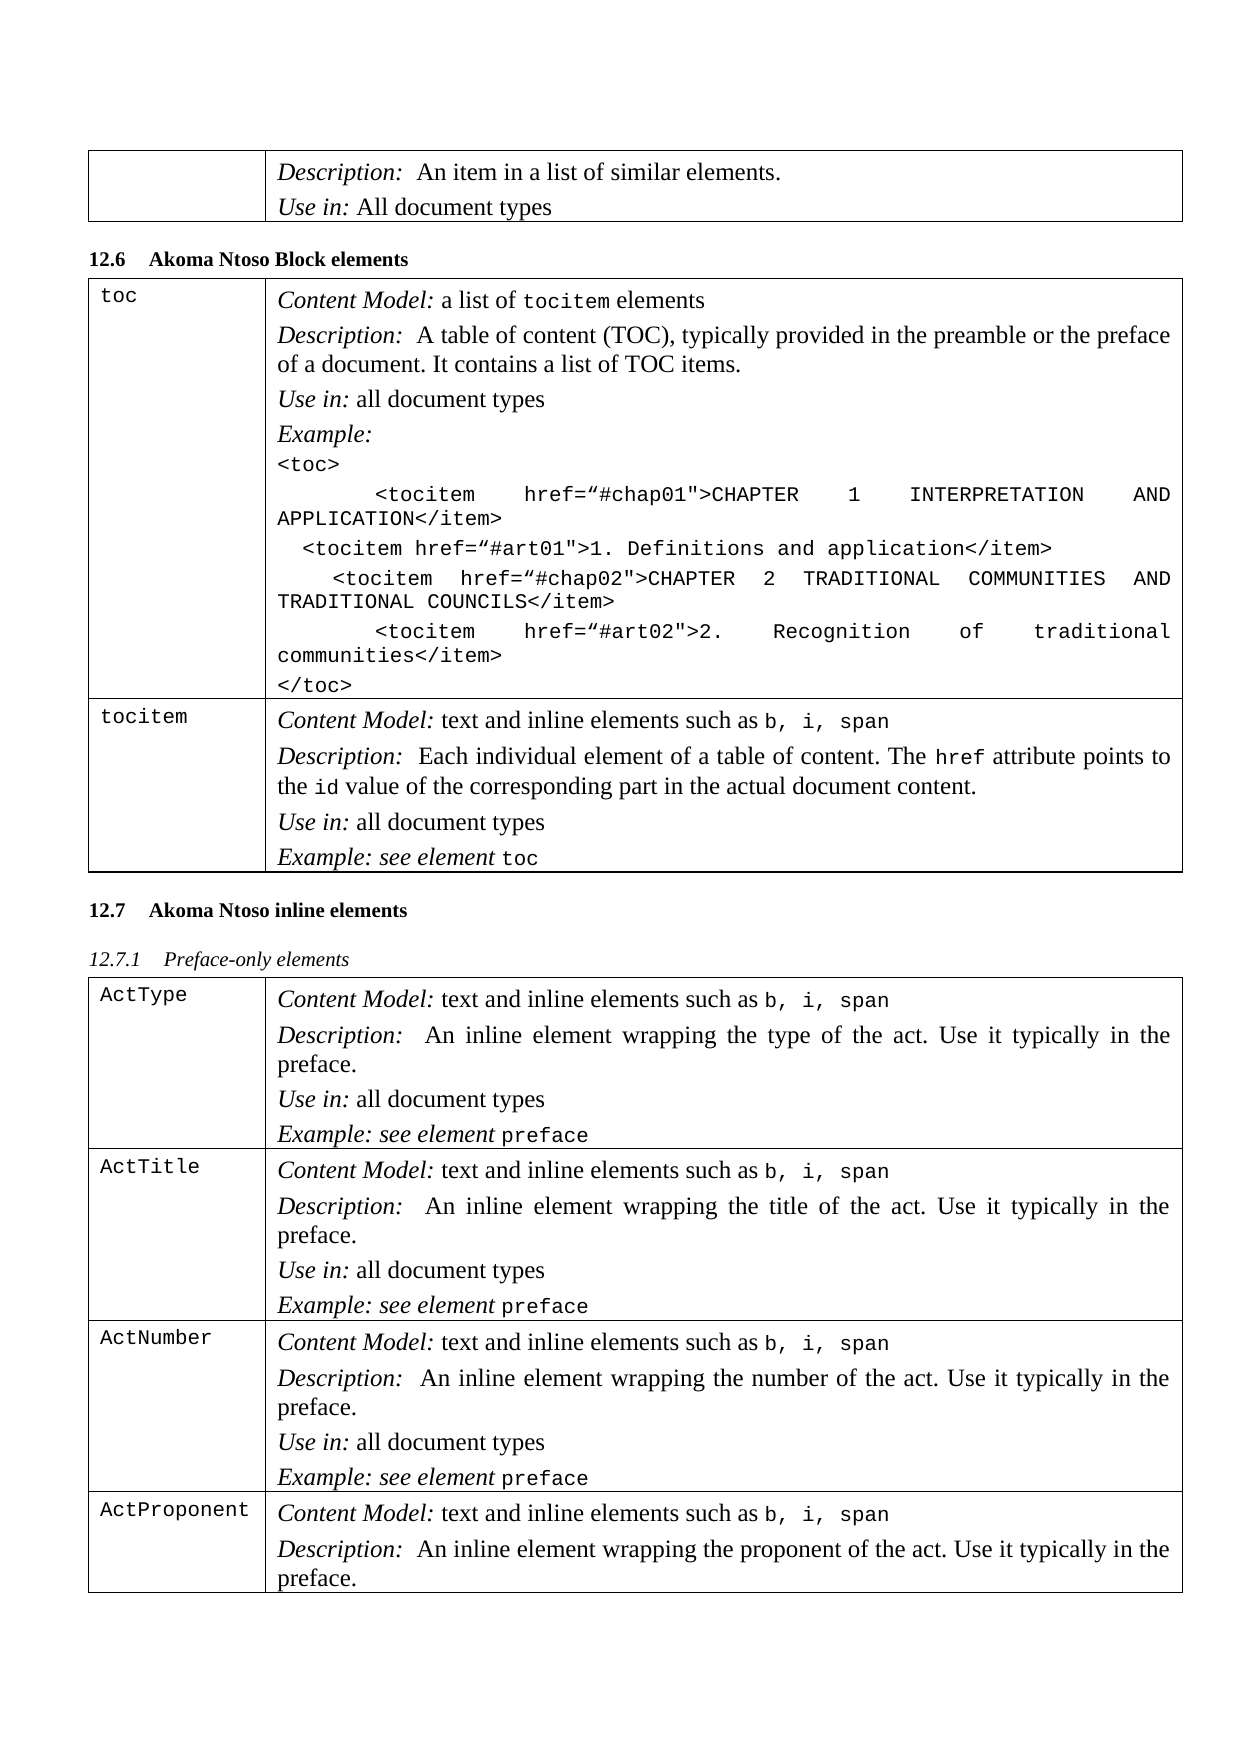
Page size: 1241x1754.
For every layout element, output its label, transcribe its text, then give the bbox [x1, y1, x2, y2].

table_cell tocitem [89, 699, 265, 871]
subtitle Akoma Ntoso inline elements [89, 897, 1151, 922]
subtitle Akoma Ntoso Block elements [89, 247, 1151, 271]
table_cell Content Model: text and inline elements such as b, i, span Description: An inline element wrapping the number of the act. Use it typically in the preface. Use in: all document types Example: see element preface [266, 1321, 1182, 1491]
table_cell ActProponent [89, 1492, 265, 1592]
table_header Content Model: text and inline elements such as b, i, span Description: An inline element wrapping the type of the act. Use it typically in the preface. Use in: all document types Example: see element preface [266, 978, 1182, 1148]
table_cell Description: An item in a list of similar elements. Use in: All document types [266, 151, 1182, 221]
table_cell ActNumber [89, 1321, 265, 1491]
table_header ActType [89, 978, 265, 1148]
table_header toc [89, 279, 265, 698]
table_header Content Model: a list of tocitem elements Description: A table of content (TOC), typically provided in the preamble or the preface of a document. It contains a list of TOC items. Use in: all document types Example: <toc> <tocitem href=“#chap01">CHAPTER 1 INTERPRETATION AND APPLICATION</item> <tocitem href=“#art01">1. Definitions and application</item> <tocitem href=“#chap02">CHAPTER 2 TRADITIONAL COMMUNITIES AND TRADITIONAL COUNCILS</item> <tocitem href=“#art02">2. Recognition of traditional communities</item> </toc> [266, 279, 1182, 698]
table_cell Content Model: text and inline elements such as b, i, span Description: Each individual element of a table of content. The href attribute points to the id value of the corresponding part in the actual document content. Use in: all document types Example: see element toc [266, 699, 1182, 871]
table_cell Content Model: text and inline elements such as b, i, span Description: An inline element wrapping the title of the act. Use it typically in the preface. Use in: all document types Example: see element preface [266, 1149, 1182, 1320]
table_cell ActTitle [89, 1149, 265, 1320]
table_cell [89, 151, 265, 221]
subtitle Preface-only elements [89, 947, 1151, 971]
table_cell Content Model: text and inline elements such as b, i, span Description: An inline element wrapping the proponent of the act. Use it typically in the preface. [266, 1492, 1182, 1592]
